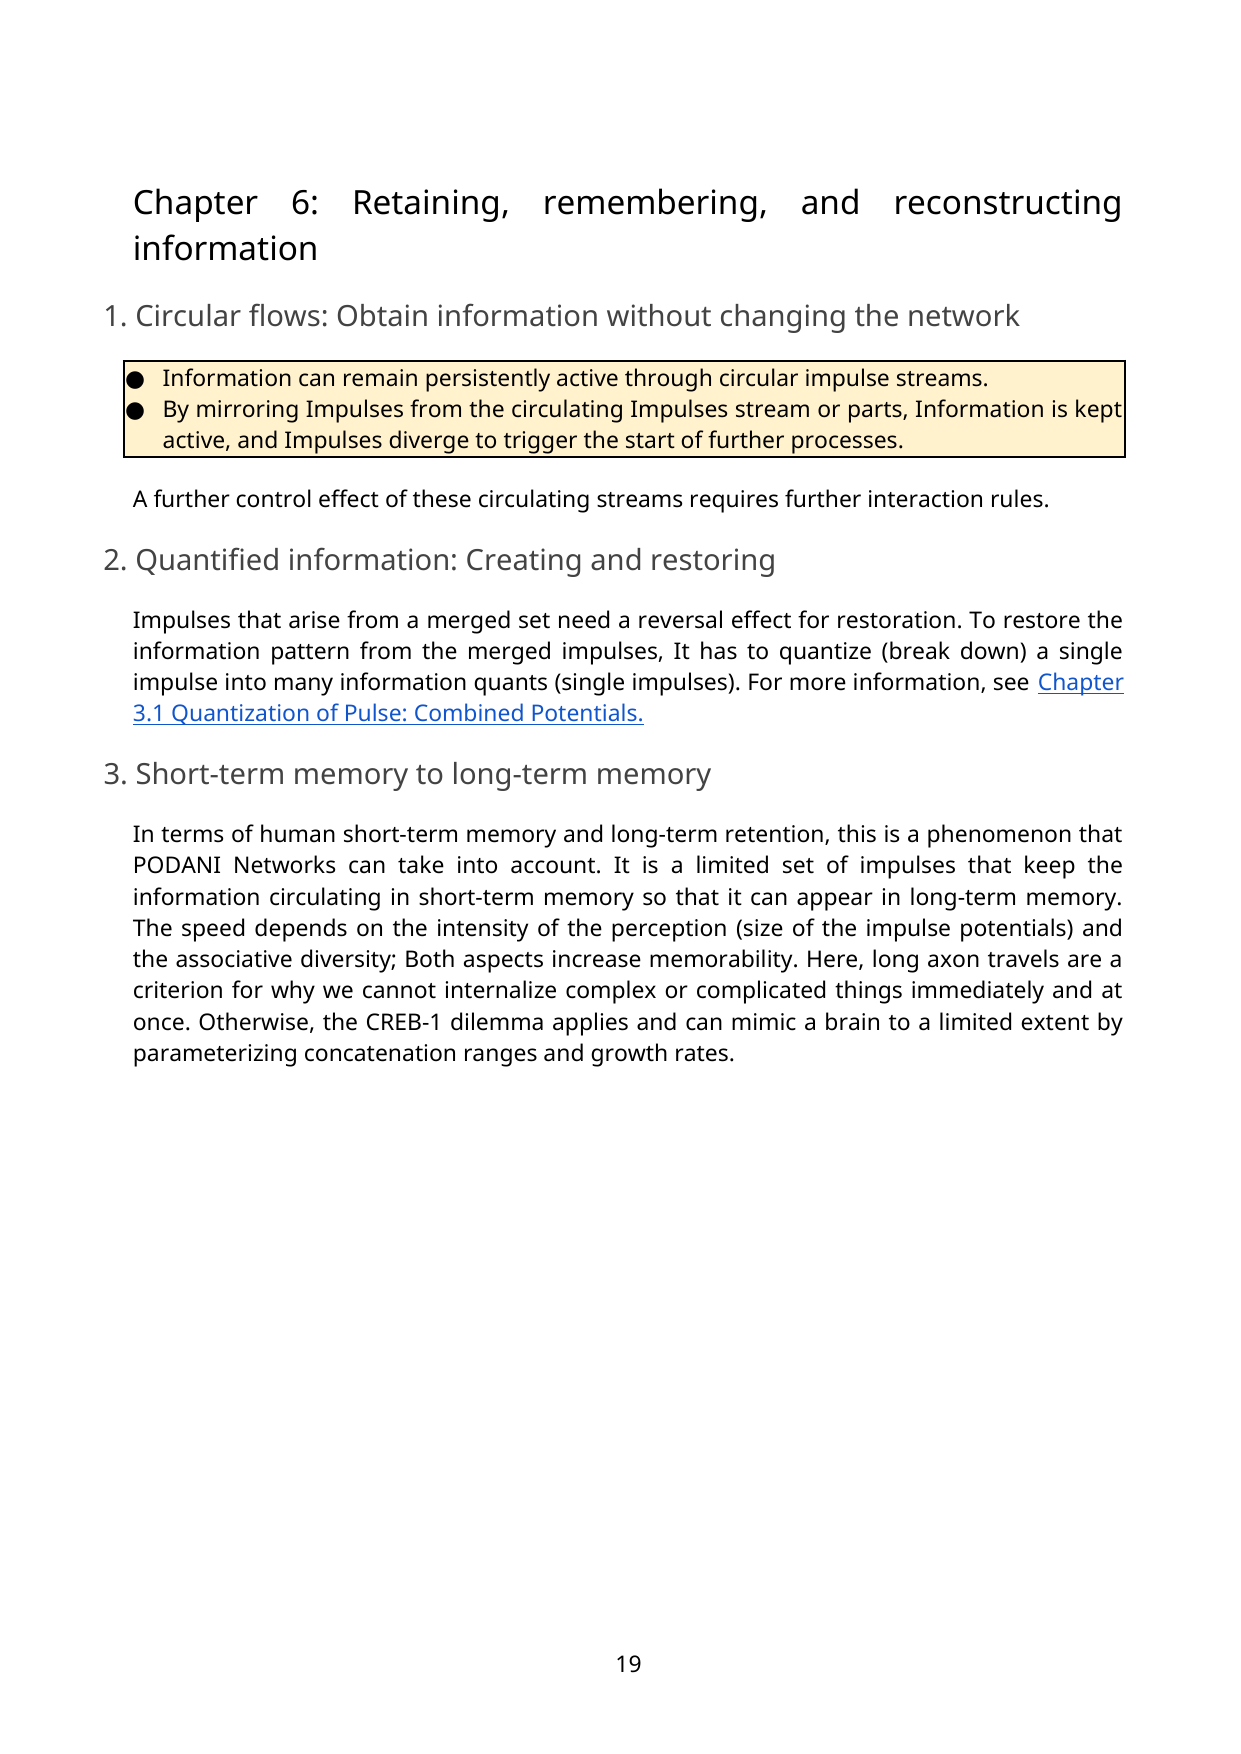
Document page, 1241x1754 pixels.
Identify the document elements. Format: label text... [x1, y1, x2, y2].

text Impulses that arise from a merged set need a reversal effect for restoration. To restore the information pattern from the merged impulses, It has to quantize (break down) a single impulse into many information quants (single impulses). For more information, see Chapter 3.1 Quantization of Pulse: Combined Potentials. [133, 603, 1124, 728]
subtitle 1. Circular flows: Obtain information without changing the network [103, 295, 1124, 335]
text In terms of human short-term memory and long-term retention, this is a phenomenon that PODANI Networks can take into account. It is a limited set of impulses that keep the information circulating in short-term memory so that it can appear in long-term memory. The speed depends on the intensity of the perception (size of the impulse potentials) and the associative diversity; Both aspects increase memorability. Here, long axon travels are a criterion for why we cannot internalize complex or complicated things immediately and at once. Otherwise, the CREB-1 dilemma applies and can mimic a brain to a limited extent by parameterizing concatenation ranges and growth rates. [133, 818, 1124, 1068]
subtitle 3. Short-term memory to long-term memory [103, 753, 1124, 793]
subtitle Chapter 6: Retaining, remembering, and reconstructing information [133, 179, 1124, 270]
list Information can remain persistently active through circular impulse streams. [125, 362, 1124, 391]
subtitle 2. Quantified information: Creating and restoring [103, 539, 1124, 578]
list By mirroring Impulses from the circulating Impulses stream or parts, Information is kept active, and Impulses diverge to trigger the start of further processes. [125, 391, 1124, 456]
text A further control effect of these circulating streams requires further interaction rules. [133, 483, 1124, 514]
